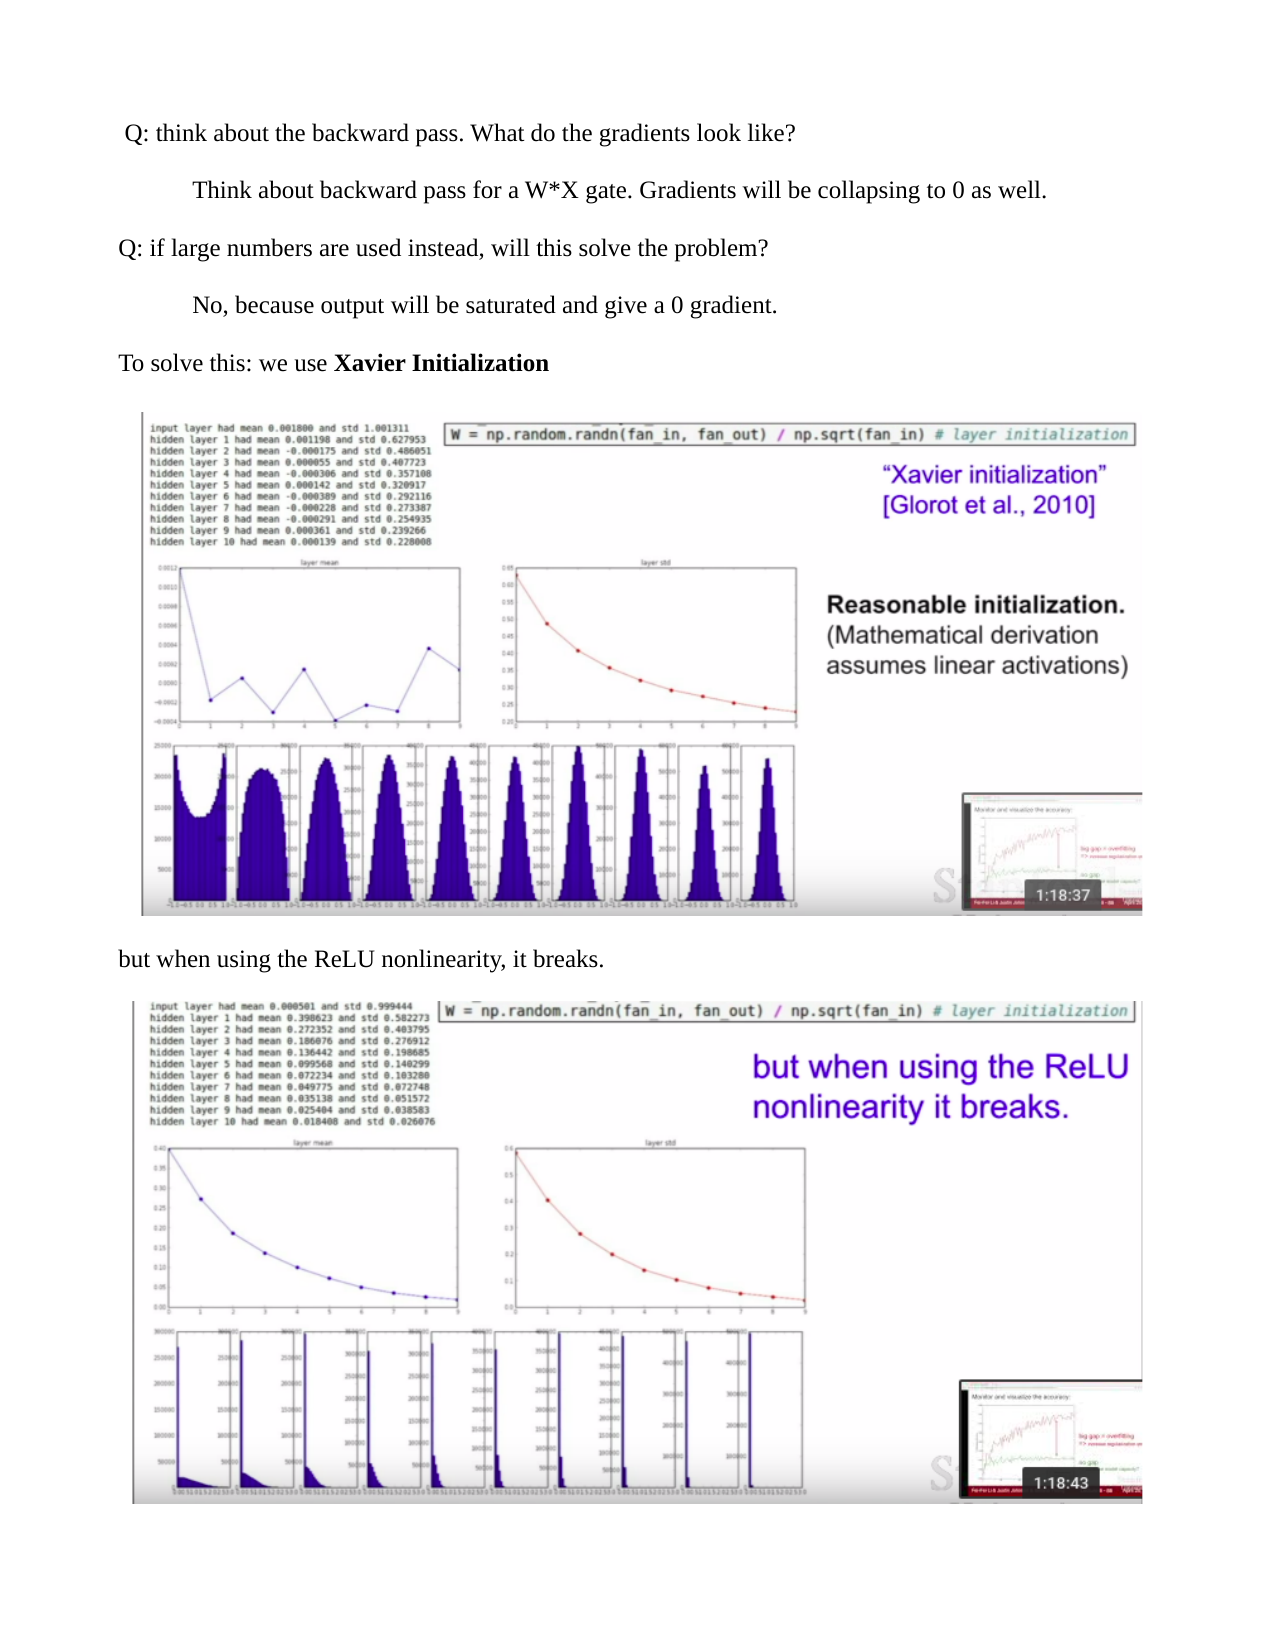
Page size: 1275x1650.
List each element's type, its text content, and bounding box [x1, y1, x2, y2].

picture [141, 412, 1143, 916]
text Q: if large numbers are used instead, will this solve the problem? [118, 233, 1157, 262]
text Think about backward pass for a W*X gate. Gradients will be collapsing to 0 as well. [118, 176, 1157, 204]
text but when using the ReLU nonlinearity, it breaks. [118, 944, 1157, 973]
picture [132, 1001, 1143, 1504]
text No, because output will be saturated and give a 0 gradient. [118, 291, 1157, 319]
text Q: think about the backward pass. What do the gradients look like? [118, 118, 1157, 147]
text To solve this: we use Xavier Initialization [118, 348, 1157, 377]
